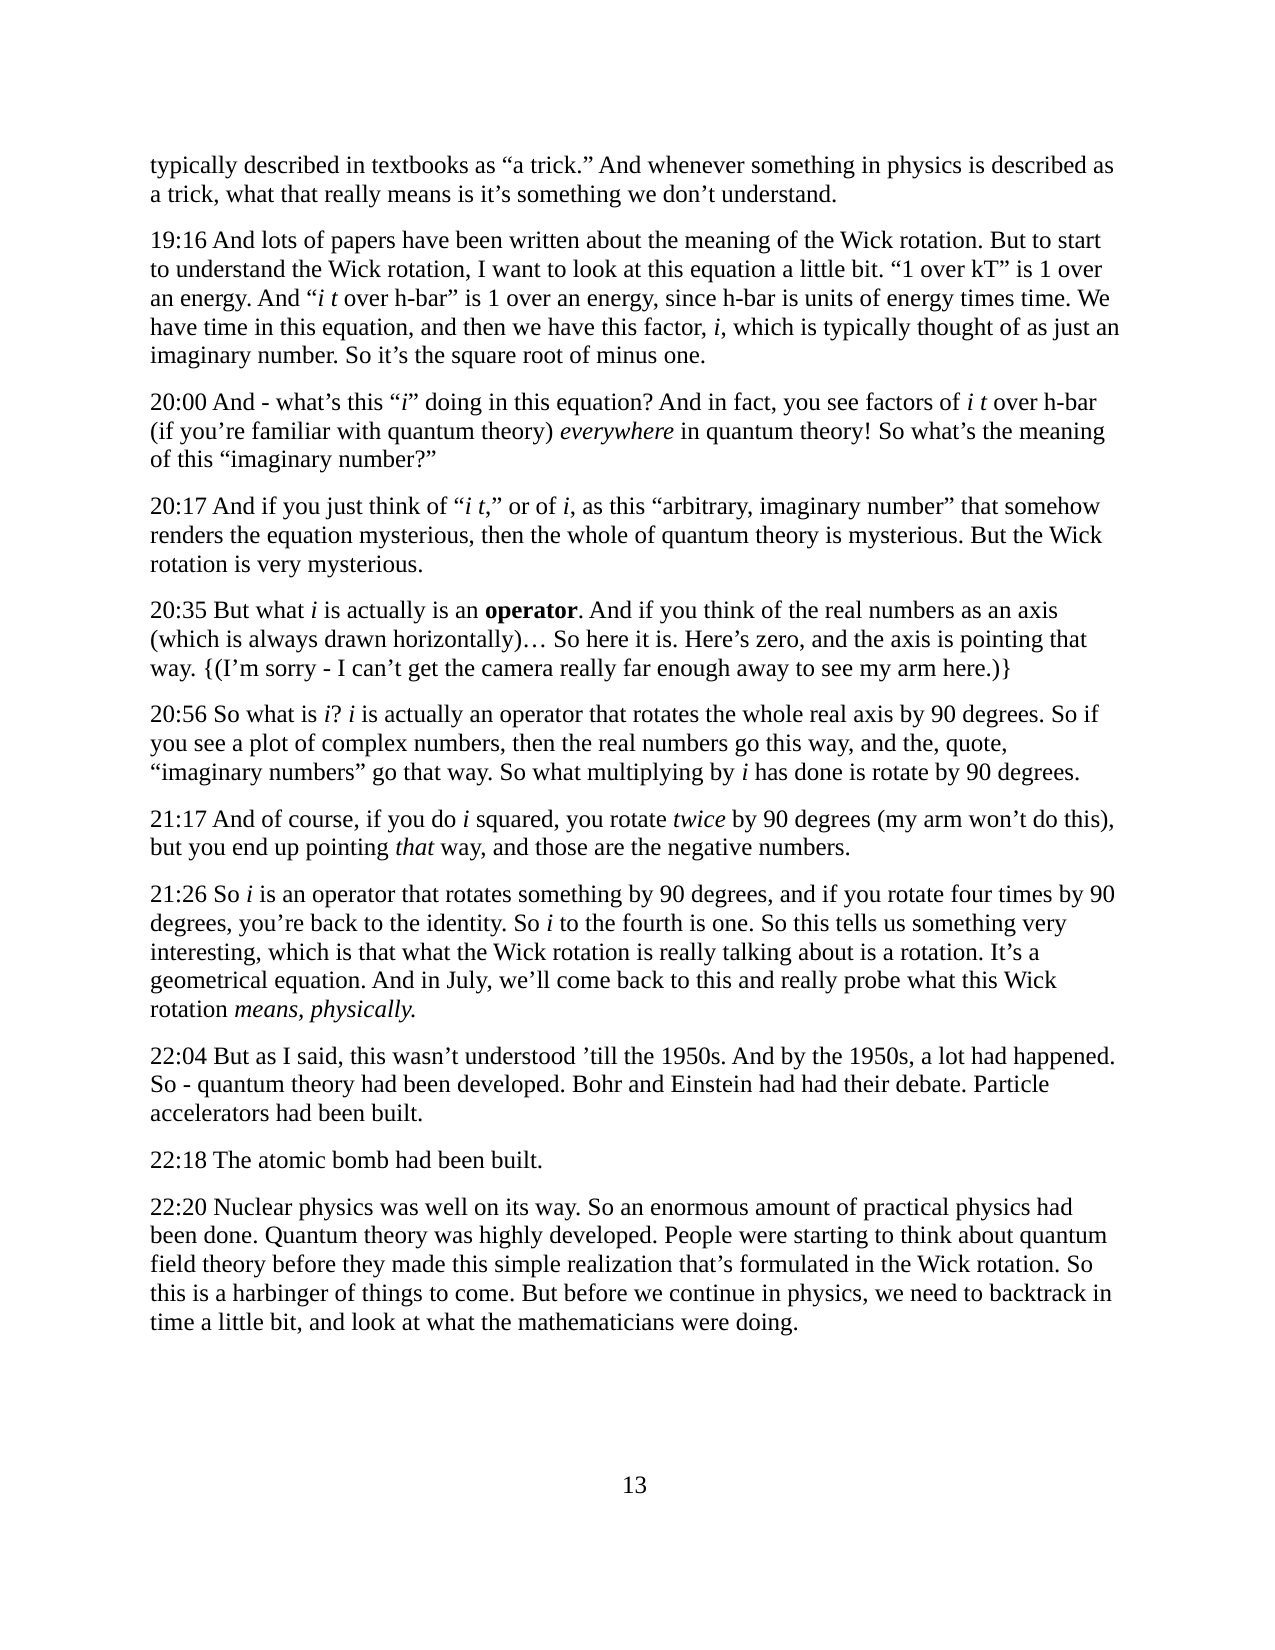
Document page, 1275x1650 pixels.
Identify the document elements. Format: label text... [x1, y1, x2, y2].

text 20:35 But what i is actually is an operator. And if you think of the real numbers as an axis (which is always drawn horizontally)… So here it is. Here’s zero, and the axis is pointing that way. {(I’m sorry - I can’t get the camera really far enough away to see my arm here.)} [150, 595, 1125, 682]
text 22:18 The atomic bomb had been built. [150, 1145, 1125, 1174]
text 19:16 And lots of papers have been written about the meaning of the Wick rotation. But to start to understand the Wick rotation, I want to look at this equation a little bit. “1 over kT” is 1 over an energy. And “i t over h-bar” is 1 over an energy, since h-bar is units of energy times time. We have time in this equation, and then we have this factor, i, which is typically thought of as just an imaginary number. So it’s the square root of minus one. [150, 225, 1125, 369]
text 20:17 And if you just think of “i t,” or of i, as this “arbitrary, imaginary number” that somehow renders the equation mysterious, then the whole of quantum theory is mysterious. But the Wick rotation is very mysterious. [150, 491, 1125, 577]
text typically described in textbooks as “a trick.” And whenever something in physics is described as a trick, what that really means is it’s something we don’t understand. [150, 150, 1125, 207]
text 20:56 So what is i? i is actually an operator that rotates the whole real axis by 90 degrees. So if you see a plot of complex numbers, then the real numbers go this way, and the, quote, “imaginary numbers” go that way. So what multiplying by i has done is rotate by 90 degrees. [150, 699, 1125, 786]
text 21:26 So i is an operator that rotates something by 90 degrees, and if you rotate four times by 90 degrees, you’re back to the identity. So i to the fourth is one. So this tells us something very interesting, which is that what the Wick rotation is really talking about is a rotation. It’s a geometrical equation. And in July, we’ll come back to this and really probe what this Wick rotation means, physically. [150, 879, 1125, 1023]
text 20:00 And - what’s this “i” doing in this equation? And in fact, you see factors of i t over h-bar (if you’re familiar with quantum theory) everywhere in quantum theory! So what’s the meaning of this “imaginary number?” [150, 387, 1125, 473]
text 22:04 But as I said, this wasn’t understood ’till the 1950s. And by the 1950s, a lot had happened. So - quantum theory had been developed. Bohr and Einstein had had their debate. Particle accelerators had been built. [150, 1041, 1125, 1127]
text 21:17 And of course, if you do i squared, you rotate twice by 90 degrees (my arm won’t do this), but you end up pointing that way, and those are the negative numbers. [150, 804, 1125, 861]
text 22:20 Nuclear physics was well on its way. So an enormous amount of practical physics had been done. Quantum theory was highly developed. People were starting to think about quantum field theory before they made this simple realization that’s formulated in the Wick rotation. So this is a harbinger of things to come. But before we continue in physics, we need to backtrack in time a little bit, and look at what the mathematicians were doing. [150, 1192, 1125, 1335]
